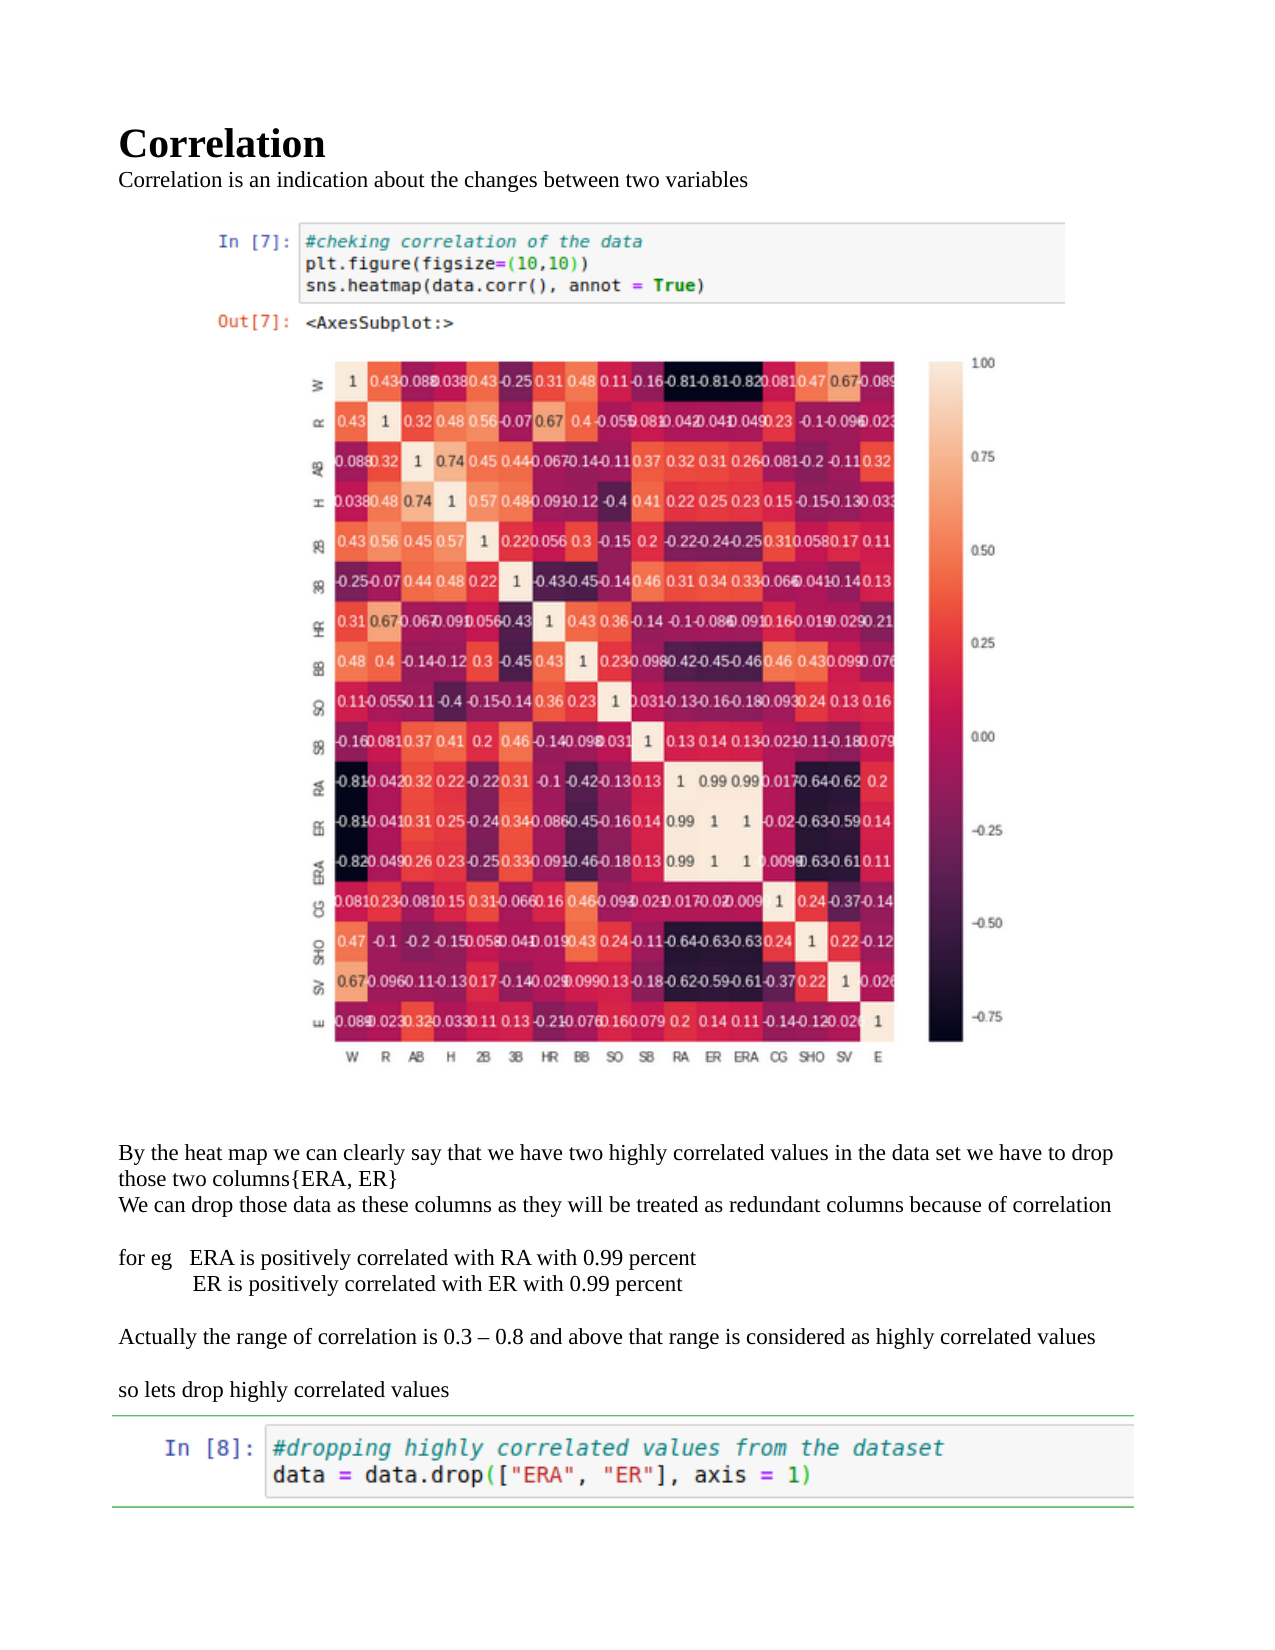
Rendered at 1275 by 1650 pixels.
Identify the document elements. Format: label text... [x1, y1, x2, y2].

text ER is positively correlated with ER with 0.99 percent [118, 1270, 1157, 1297]
picture [112, 1415, 1134, 1508]
text Correlation [118, 118, 1157, 166]
text so lets drop highly correlated values [118, 1376, 1157, 1402]
text Correlation is an indication about the changes between two variables [118, 166, 1157, 192]
picture [210, 218, 1065, 1086]
text for eg ERA is positively correlated with RA with 0.99 percent [118, 1244, 1157, 1270]
text We can drop those data as these columns as they will be treated as redundant columns because of correlation [118, 1191, 1157, 1218]
text By the heat map we can clearly say that we have two highly correlated values in the data set we have to drop those two columns{ERA, ER} [118, 1139, 1157, 1191]
text Actually the range of correlation is 0.3 – 0.8 and above that range is considered as highly correlated values [118, 1323, 1157, 1349]
